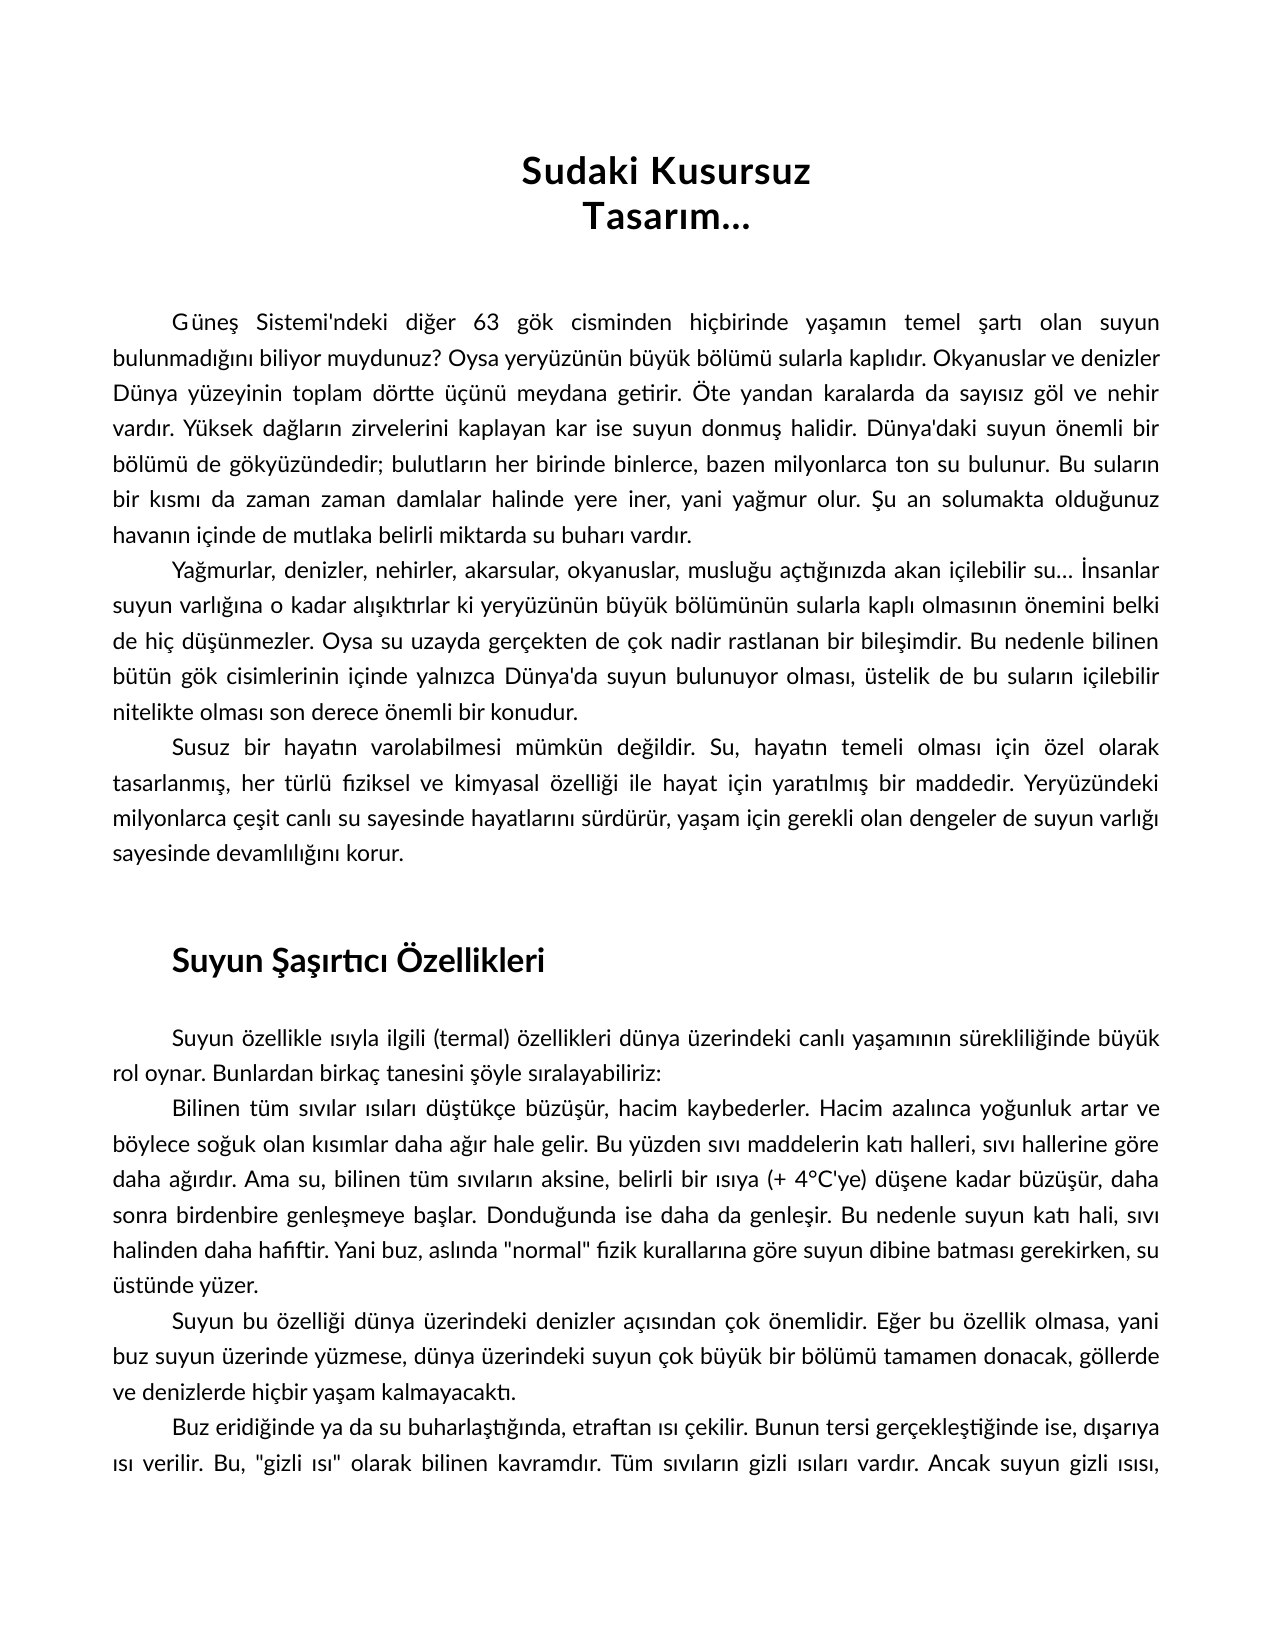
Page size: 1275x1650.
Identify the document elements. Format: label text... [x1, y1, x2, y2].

text Suyun bu özelliği dünya üzerindeki denizler açısından çok önemlidir. Eğer bu özellik olmasa, yani buz suyun üzerinde yüzmese, dünya üzerindeki suyun çok büyük bir bölümü tamamen donacak, göllerde ve denizlerde hiçbir yaşam kalmayacaktı. [112, 1301, 1161, 1407]
text Sudaki Kusursuz [112, 148, 1161, 193]
text Susuz bir hayatın varolabilmesi mümkün değildir. Su, hayatın temeli olması için özel olarak tasarlanmış, her türlü fiziksel ve kimyasal özelliği ile hayat için yaratılmış bir maddedir. Yeryüzündeki milyonlarca çeşit canlı su sayesinde hayatlarını sürdürür, yaşam için gerekli olan dengeler de suyun varlığı sayesinde devamlılığını korur. [112, 727, 1161, 869]
text Yağmurlar, denizler, nehirler, akarsular, okyanuslar, musluğu açtığınızda akan içilebilir su… İnsanlar suyun varlığına o kadar alışıktırlar ki yeryüzünün büyük bölümünün sularla kaplı olmasının önemini belki de hiç düşünmezler. Oysa su uzayda gerçekten de çok nadir rastlanan bir bileşimdir. Bu nedenle bilinen bütün gök cisimlerinin içinde yalnızca Dünya'da suyun bulunuyor olması, üstelik de bu suların içilebilir nitelikte olması son derece önemli bir konudur. [112, 550, 1161, 727]
text Buz eridiğinde ya da su buharlaştığında, etraftan ısı çekilir. Bunun tersi gerçekleştiğinde ise, dışarıya ısı verilir. Bu, "gizli ısı" olarak bilinen kavramdır. Tüm sıvıların gizli ısıları vardır. Ancak suyun gizli ısısı, [112, 1407, 1161, 1478]
text Suyun özellikle ısıyla ilgili (termal) özellikleri dünya üzerindeki canlı yaşamının sürekliliğinde büyük rol oynar. Bunlardan birkaç tanesini şöyle sıralayabiliriz: [112, 1018, 1161, 1088]
text Tasarım... [112, 193, 1161, 238]
text Bilinen tüm sıvılar ısıları düştükçe büzüşür, hacim kaybederler. Hacim azalınca yoğunluk artar ve böylece soğuk olan kısımlar daha ağır hale gelir. Bu yüzden sıvı maddelerin katı halleri, sıvı hallerine göre daha ağırdır. Ama su, bilinen tüm sıvıların aksine, belirli bir ısıya (+ 4°C'ye) düşene kadar büzüşür, daha sonra birdenbire genleşmeye başlar. Donduğunda ise daha da genleşir. Bu nedenle suyun katı hali, sıvı halinden daha hafiftir. Yani buz, aslında "normal" fizik kurallarına göre suyun dibine batması gerekirken, su üstünde yüzer. [112, 1088, 1161, 1301]
text Güneş Sistemi'ndeki diğer 63 gök cisminden hiçbirinde yaşamın temel şartı olan suyun bulunmadığını biliyor muydunuz? Oysa yeryüzünün büyük bölümü sularla kaplıdır. Okyanuslar ve denizler Dünya yüzeyinin toplam dörtte üçünü meydana getirir. Öte yandan karalarda da sayısız göl ve nehir vardır. Yüksek dağların zirvelerini kaplayan kar ise suyun donmuş halidir. Dünya'daki suyun önemli bir bölümü de gökyüzündedir; bulutların her birinde binlerce, bazen milyonlarca ton su bulunur. Bu suların bir kısmı da zaman zaman damlalar halinde yere iner, yani yağmur olur. Şu an solumakta olduğunuz havanın içinde de mutlaka belirli miktarda su buharı vardır. [112, 302, 1161, 550]
text Suyun Şaşırtıcı Özellikleri [112, 940, 1161, 980]
